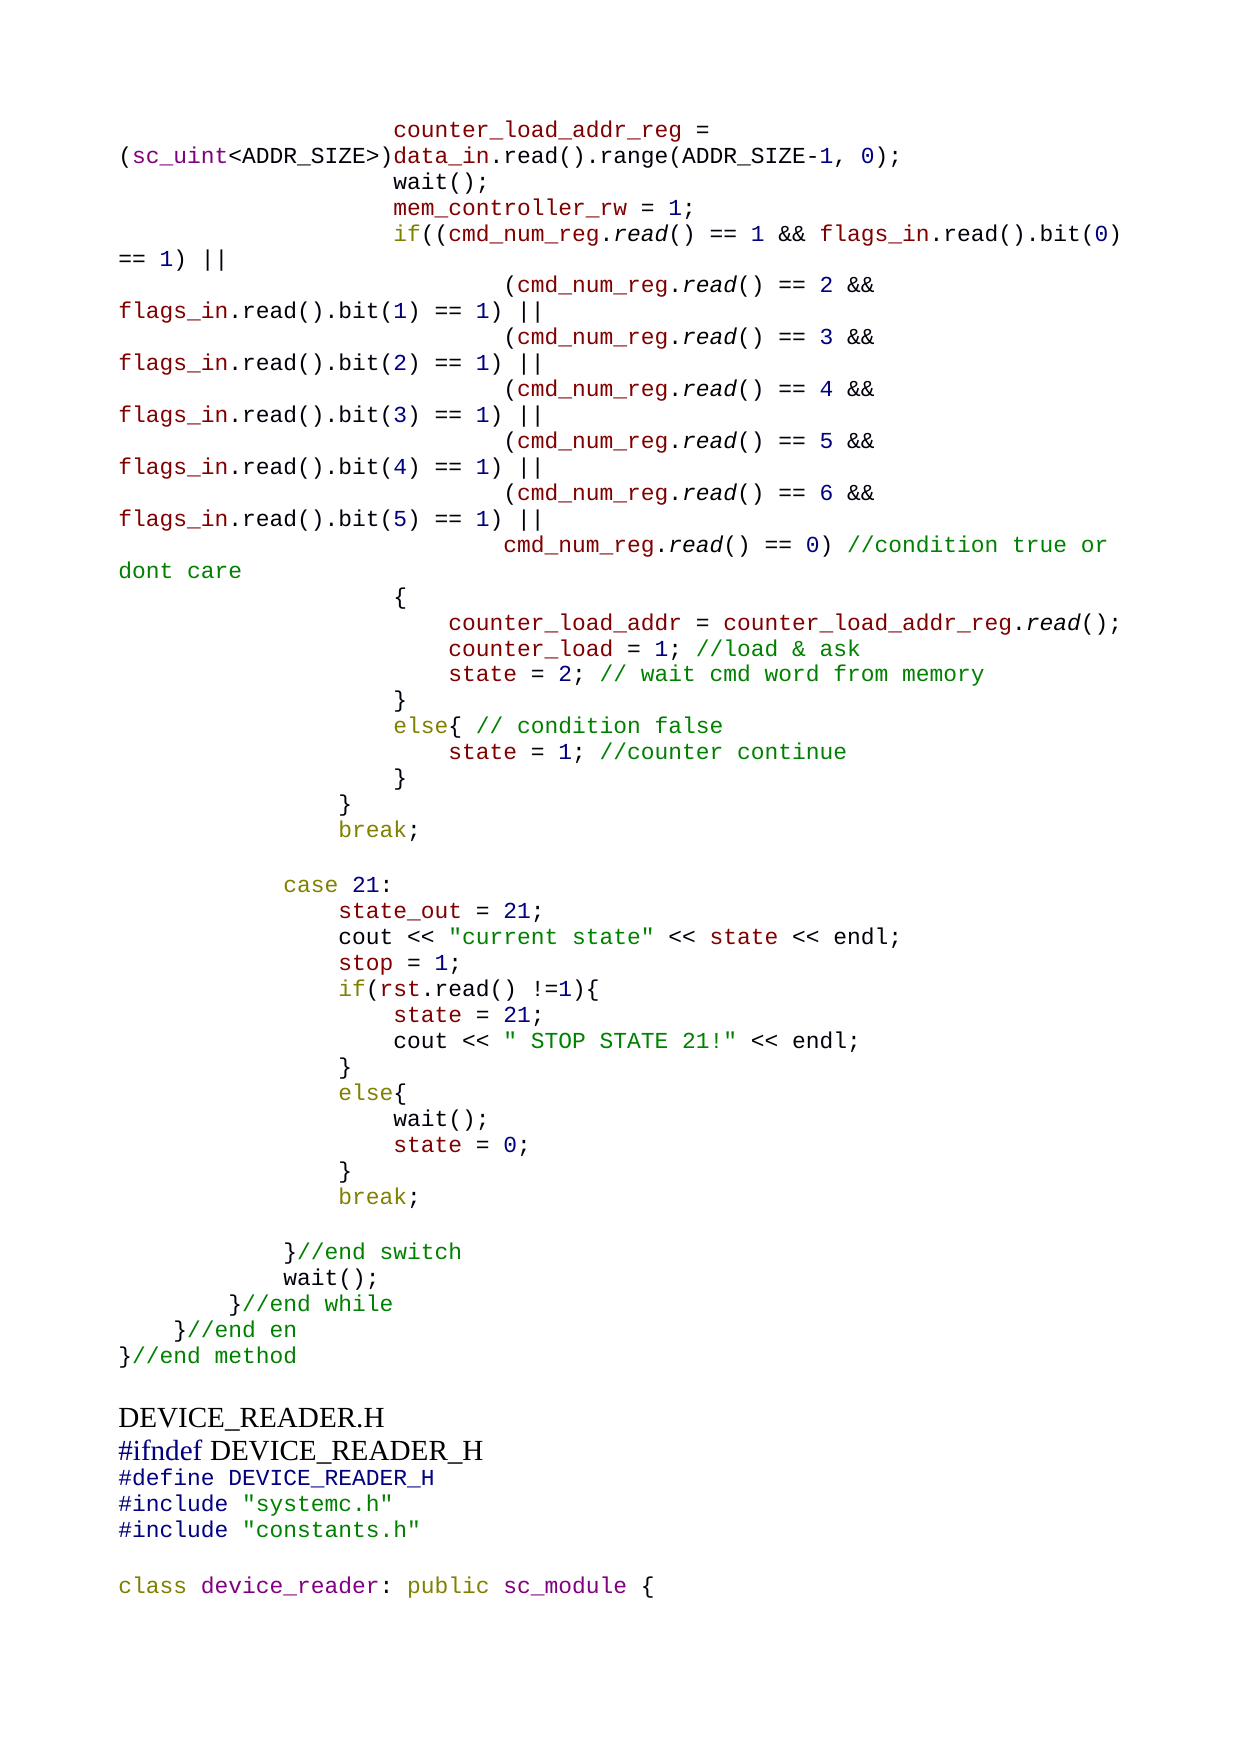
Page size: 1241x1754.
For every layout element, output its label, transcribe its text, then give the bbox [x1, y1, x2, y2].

text #ifndef DEVICE_READER_H [118, 1433, 1122, 1467]
text (cmd_num_reg.read() == 6 && flags_in.read().bit(5) == 1) || [118, 481, 1122, 533]
text } [118, 767, 1122, 792]
text state = 0; [118, 1133, 1122, 1159]
text }//end en [118, 1318, 1122, 1344]
text } [118, 792, 1122, 818]
text #include "systemc.h" [118, 1493, 1122, 1519]
text { [118, 585, 1122, 611]
text DEVICE_READER.H [118, 1400, 1122, 1433]
text #define DEVICE_READER_H [118, 1467, 1122, 1493]
text wait(); [118, 1107, 1122, 1133]
text (cmd_num_reg.read() == 2 && flags_in.read().bit(1) == 1) || [118, 274, 1122, 326]
text (cmd_num_reg.read() == 5 && flags_in.read().bit(4) == 1) || [118, 429, 1122, 481]
text #include "constants.h" [118, 1519, 1122, 1544]
text state = 21; [118, 1003, 1122, 1029]
text counter_load_addr = counter_load_addr_reg.read(); [118, 611, 1122, 637]
text (cmd_num_reg.read() == 3 && flags_in.read().bit(2) == 1) || [118, 326, 1122, 377]
text class device_reader: public sc_module { [118, 1574, 1122, 1600]
text break; [118, 1185, 1122, 1211]
text else{ // condition false [118, 715, 1122, 741]
text wait(); [118, 1266, 1122, 1292]
text if((cmd_num_reg.read() == 1 && flags_in.read().bit(0) == 1) || [118, 222, 1122, 274]
text cout << "current state" << state << endl; [118, 926, 1122, 952]
text counter_load = 1; //load & ask [118, 637, 1122, 663]
text }//end while [118, 1292, 1122, 1318]
text }//end method [118, 1344, 1122, 1370]
text state = 1; //counter continue [118, 741, 1122, 767]
text break; [118, 818, 1122, 844]
text else{ [118, 1081, 1122, 1107]
text state = 2; // wait cmd word from memory [118, 663, 1122, 689]
text counter_load_addr_reg = (sc_uint<ADDR_SIZE>)data_in.read().range(ADDR_SIZE-1, 0); [118, 118, 1122, 170]
text state_out = 21; [118, 900, 1122, 926]
text mem_controller_rw = 1; [118, 196, 1122, 222]
text }//end switch [118, 1241, 1122, 1266]
text stop = 1; [118, 952, 1122, 978]
text if(rst.read() !=1){ [118, 978, 1122, 1003]
text cout << " STOP STATE 21!" << endl; [118, 1029, 1122, 1055]
text } [118, 1055, 1122, 1081]
text case 21: [118, 874, 1122, 900]
text (cmd_num_reg.read() == 4 && flags_in.read().bit(3) == 1) || [118, 377, 1122, 429]
text } [118, 1159, 1122, 1185]
text cmd_num_reg.read() == 0) //condition true or dont care [118, 533, 1122, 585]
text wait(); [118, 170, 1122, 196]
text } [118, 689, 1122, 715]
